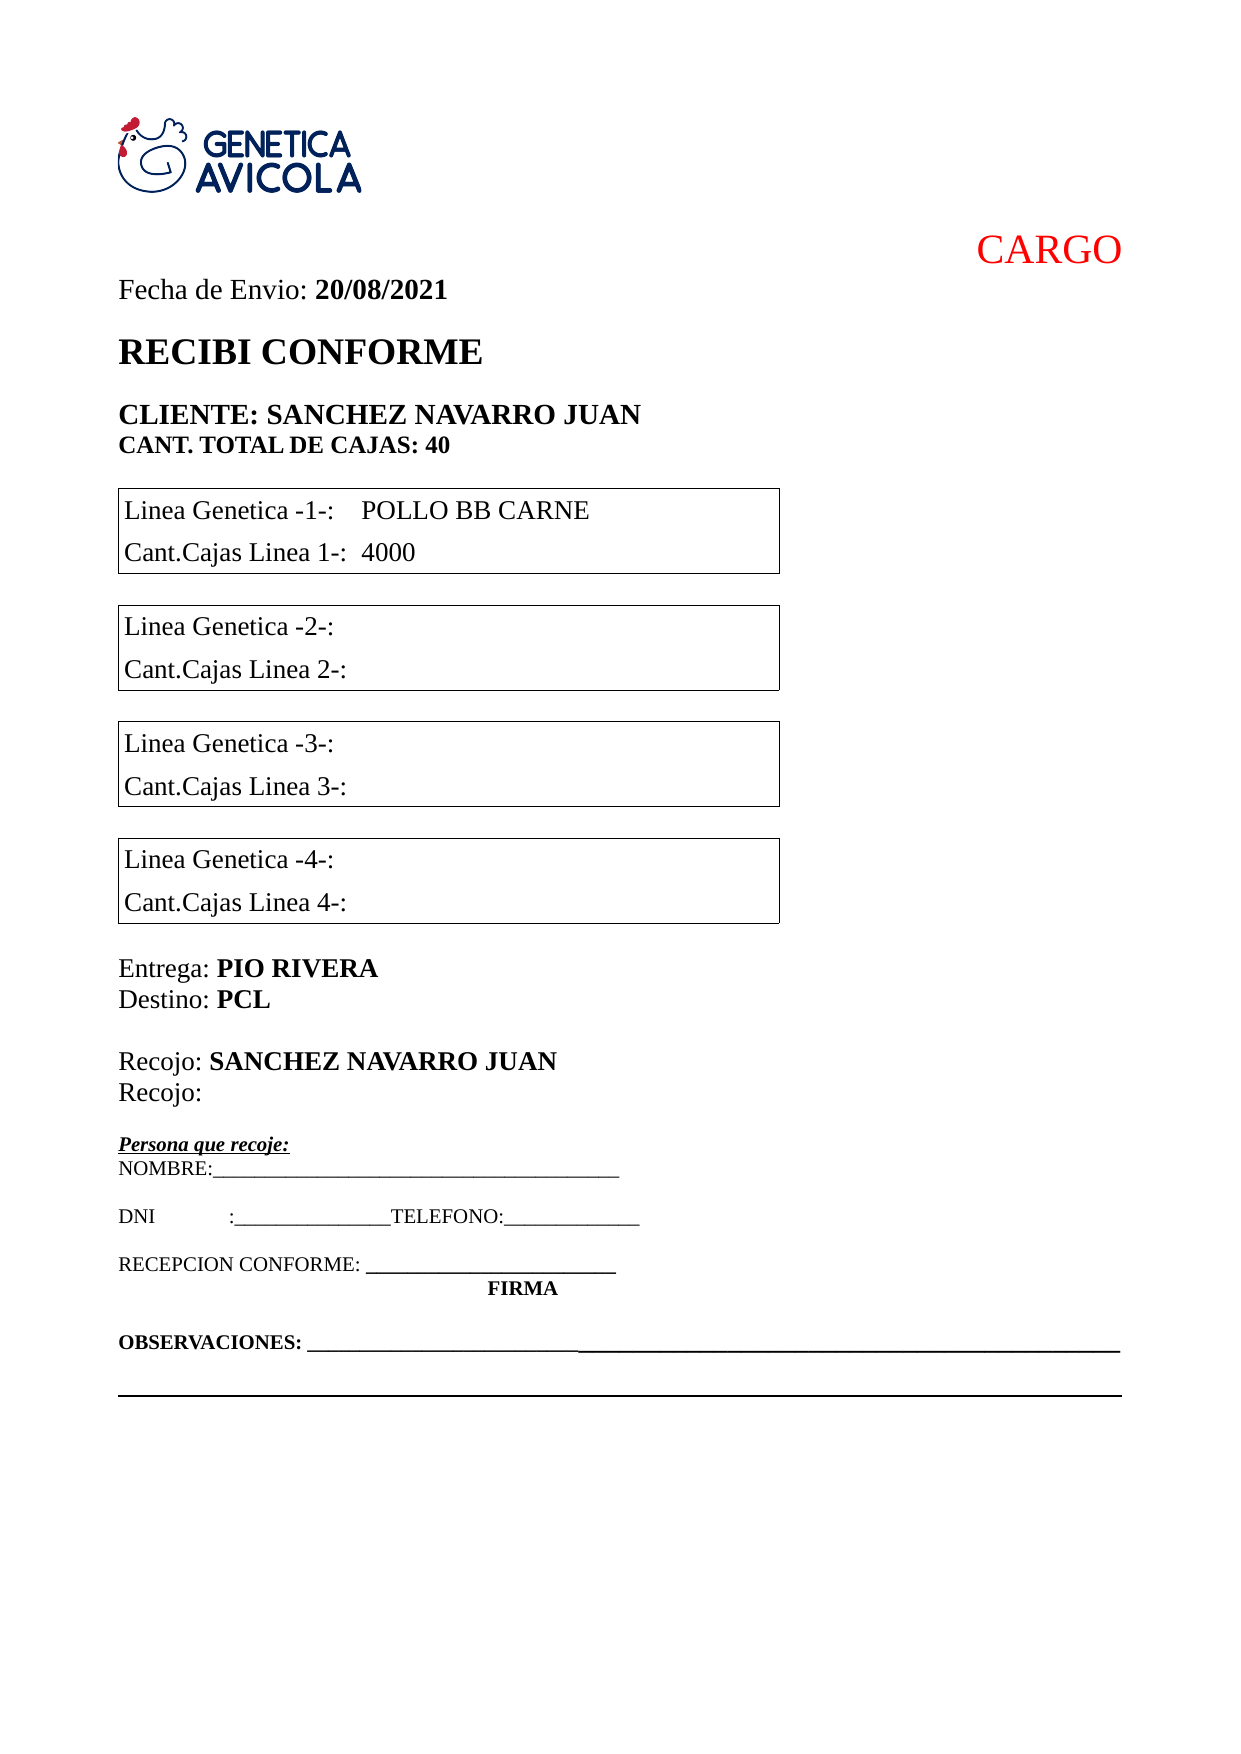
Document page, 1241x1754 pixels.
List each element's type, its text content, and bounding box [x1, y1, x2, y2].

table_cell [118, 574, 356, 604]
text Entrega: PIO RIVERA [118, 952, 1122, 983]
table_cell Cant.Cajas Linea 1-: [119, 531, 356, 573]
table_header POLLO BB CARNE [356, 489, 779, 531]
text CARGO [118, 224, 1122, 272]
table_cell [356, 574, 779, 604]
table_cell Cant.Cajas Linea 3-: [119, 764, 356, 806]
table_cell [356, 691, 779, 721]
text DNI :_______________TELEFONO:_____________ [118, 1204, 1122, 1228]
text Fecha de Envio: 20/08/2021 [118, 272, 1122, 306]
picture [117, 117, 362, 193]
table_cell Cant.Cajas Linea 4-: [119, 880, 356, 923]
table_cell Linea Genetica -4-: [119, 839, 356, 880]
text RECIBI CONFORME [118, 330, 1122, 373]
text CLIENTE: SANCHEZ NAVARRO JUAN [118, 397, 1122, 431]
table_cell Linea Genetica -3-: [119, 722, 356, 764]
text Destino: PCL [118, 983, 1122, 1014]
table_cell [118, 691, 356, 721]
table_cell [356, 807, 779, 838]
table_cell [356, 647, 779, 690]
table_cell [356, 722, 779, 764]
table_header Linea Genetica -1-: [119, 489, 356, 531]
text Recojo: [118, 1076, 1122, 1108]
text FIRMA [118, 1276, 1122, 1300]
table_cell [356, 880, 779, 923]
text Recojo: SANCHEZ NAVARRO JUAN [118, 1045, 1122, 1076]
table_cell Linea Genetica -2-: [119, 606, 356, 647]
table_cell [356, 839, 779, 880]
table_cell 4000 [356, 531, 779, 573]
table_cell [356, 764, 779, 806]
table_cell [118, 807, 356, 838]
text OBSERVACIONES: __________________________________________________________________ [118, 1324, 1122, 1355]
text RECEPCION CONFORME: ________________________ [118, 1252, 1122, 1276]
table_cell [356, 606, 779, 647]
table_cell Cant.Cajas Linea 2-: [119, 647, 356, 690]
text CANT. TOTAL DE CAJAS: 40 [118, 431, 1122, 459]
text Persona que recoje: [118, 1132, 1122, 1156]
text NOMBRE:_______________________________________ [118, 1156, 1122, 1180]
